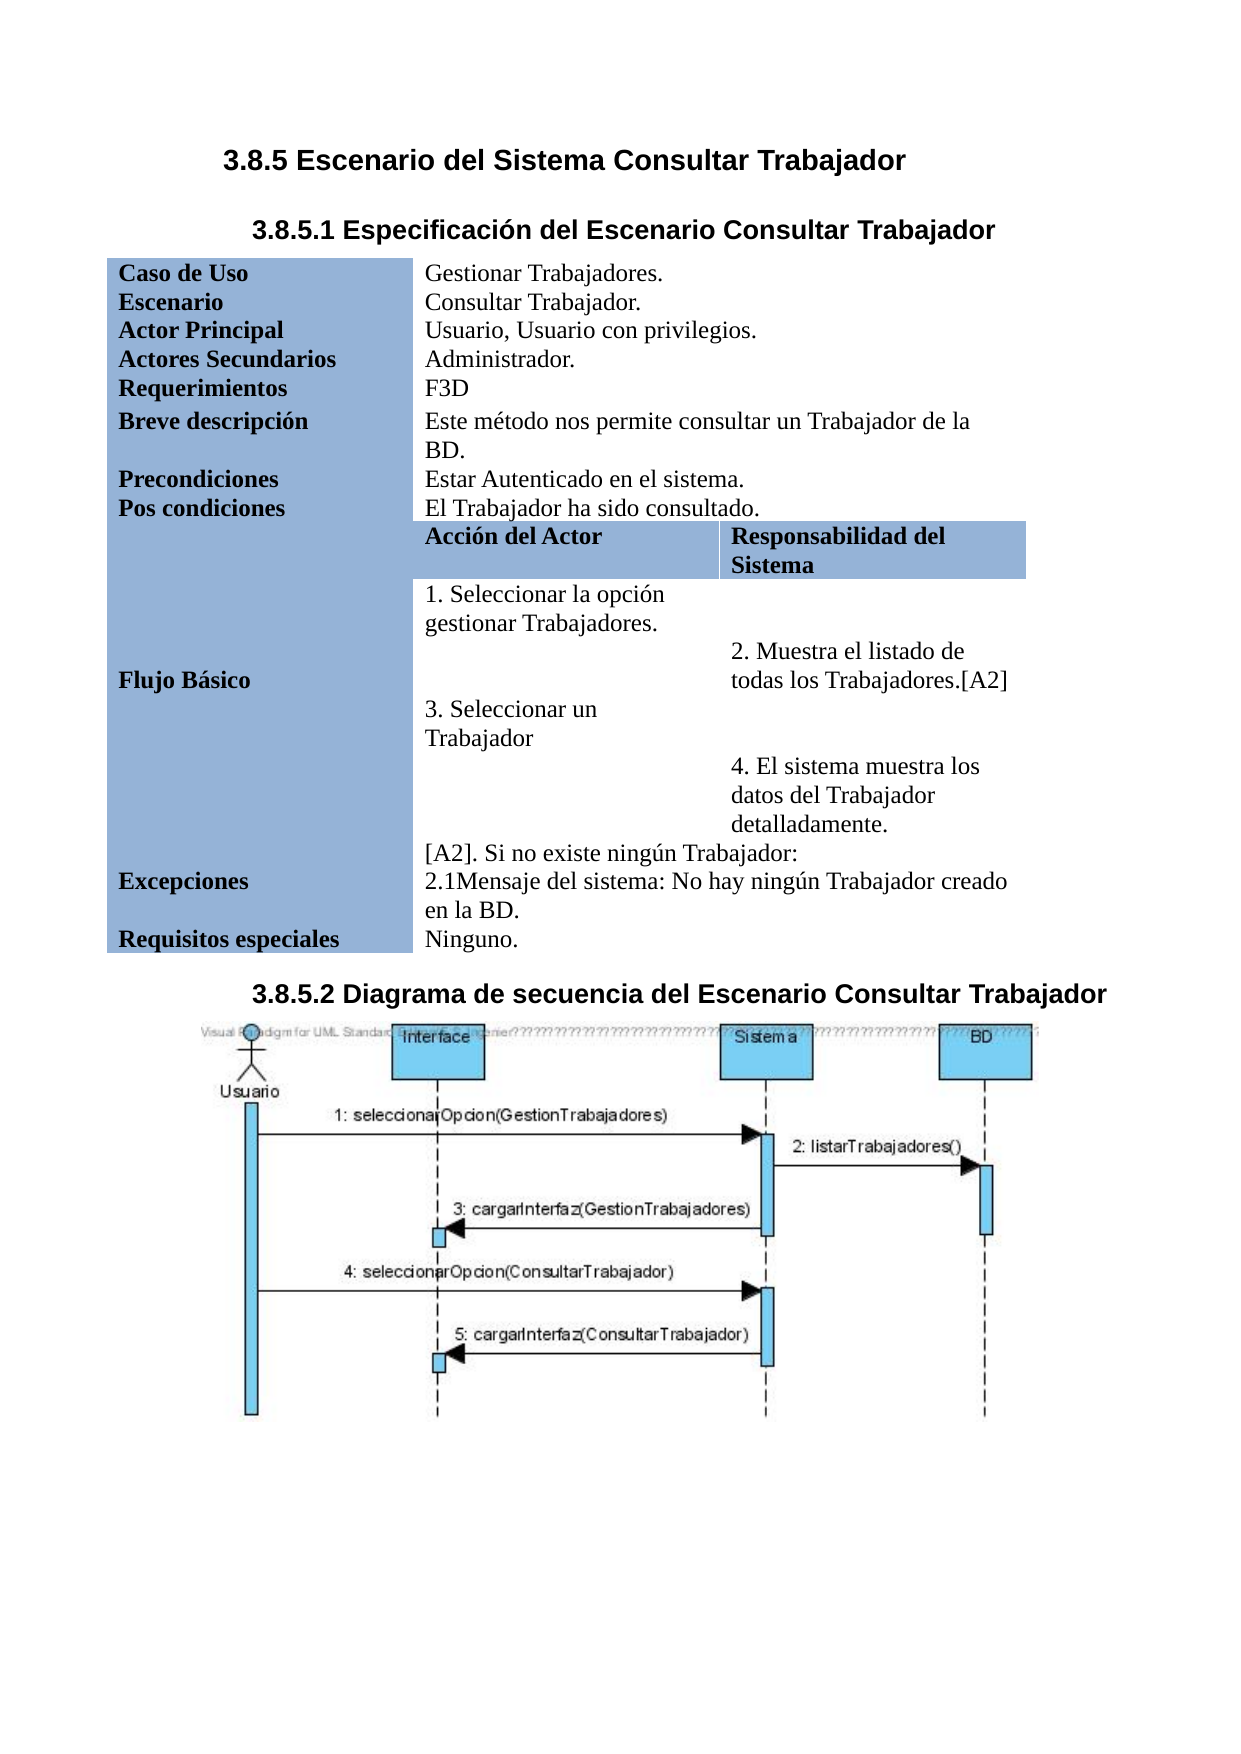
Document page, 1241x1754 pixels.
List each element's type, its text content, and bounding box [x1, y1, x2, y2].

table_cell Este método nos permite consultar un Trabajador de la BD. [413, 406, 1026, 464]
table_cell 4. El sistema muestra los datos del Trabajador detalladamente. [720, 751, 1026, 838]
subtitle Escenario del Sistema Consultar Trabajador [215, 143, 1122, 177]
table_cell Pos condiciones [107, 493, 413, 521]
table_cell [720, 694, 1026, 751]
list Diagrama de secuencia del Escenario Consultar Trabajador [244, 978, 1122, 1009]
table_cell [413, 636, 719, 694]
table_cell Ninguno. [413, 924, 1026, 953]
table_cell El Trabajador ha sido consultado. [413, 493, 1026, 521]
table_cell [720, 579, 1026, 636]
table_header Caso de Uso [107, 258, 413, 287]
table_cell F3D [413, 373, 1026, 406]
table_cell Requisitos especiales [107, 924, 413, 953]
table_cell Precondiciones [107, 464, 413, 493]
list Especificación del Escenario Consultar Trabajador [244, 214, 1122, 245]
table_cell 2. Muestra el listado de todas los Trabajadores.[A2] [720, 636, 1026, 694]
table_cell 3. Seleccionar un Trabajador [413, 694, 719, 751]
table_cell Actores Secundarios [107, 344, 413, 373]
table_cell [A2]. Si no existe ningún Trabajador: 2.1Mensaje del sistema: No hay ningún Trabajador creado en la BD. [413, 838, 1026, 924]
table_cell Administrador. [413, 344, 1026, 373]
table_cell Requerimientos [107, 373, 413, 406]
table_cell Escenario [107, 287, 413, 315]
table_cell Responsabilidad del Sistema [720, 521, 1026, 579]
table_cell Usuario, Usuario con privilegios. [413, 315, 1026, 344]
table_cell Breve descripción [107, 406, 413, 464]
table_cell [413, 751, 719, 838]
table_cell Consultar Trabajador. [413, 287, 1026, 315]
table_cell Acción del Actor [413, 521, 719, 579]
table_cell Actor Principal [107, 315, 413, 344]
table_cell Flujo Básico [107, 521, 413, 838]
table_cell Estar Autenticado en el sistema. [413, 464, 1026, 493]
table_cell Excepciones [107, 838, 413, 924]
picture [201, 1021, 1039, 1422]
table_header Gestionar Trabajadores. [413, 258, 1026, 287]
table_cell 1. Seleccionar la opción gestionar Trabajadores. [413, 579, 719, 636]
